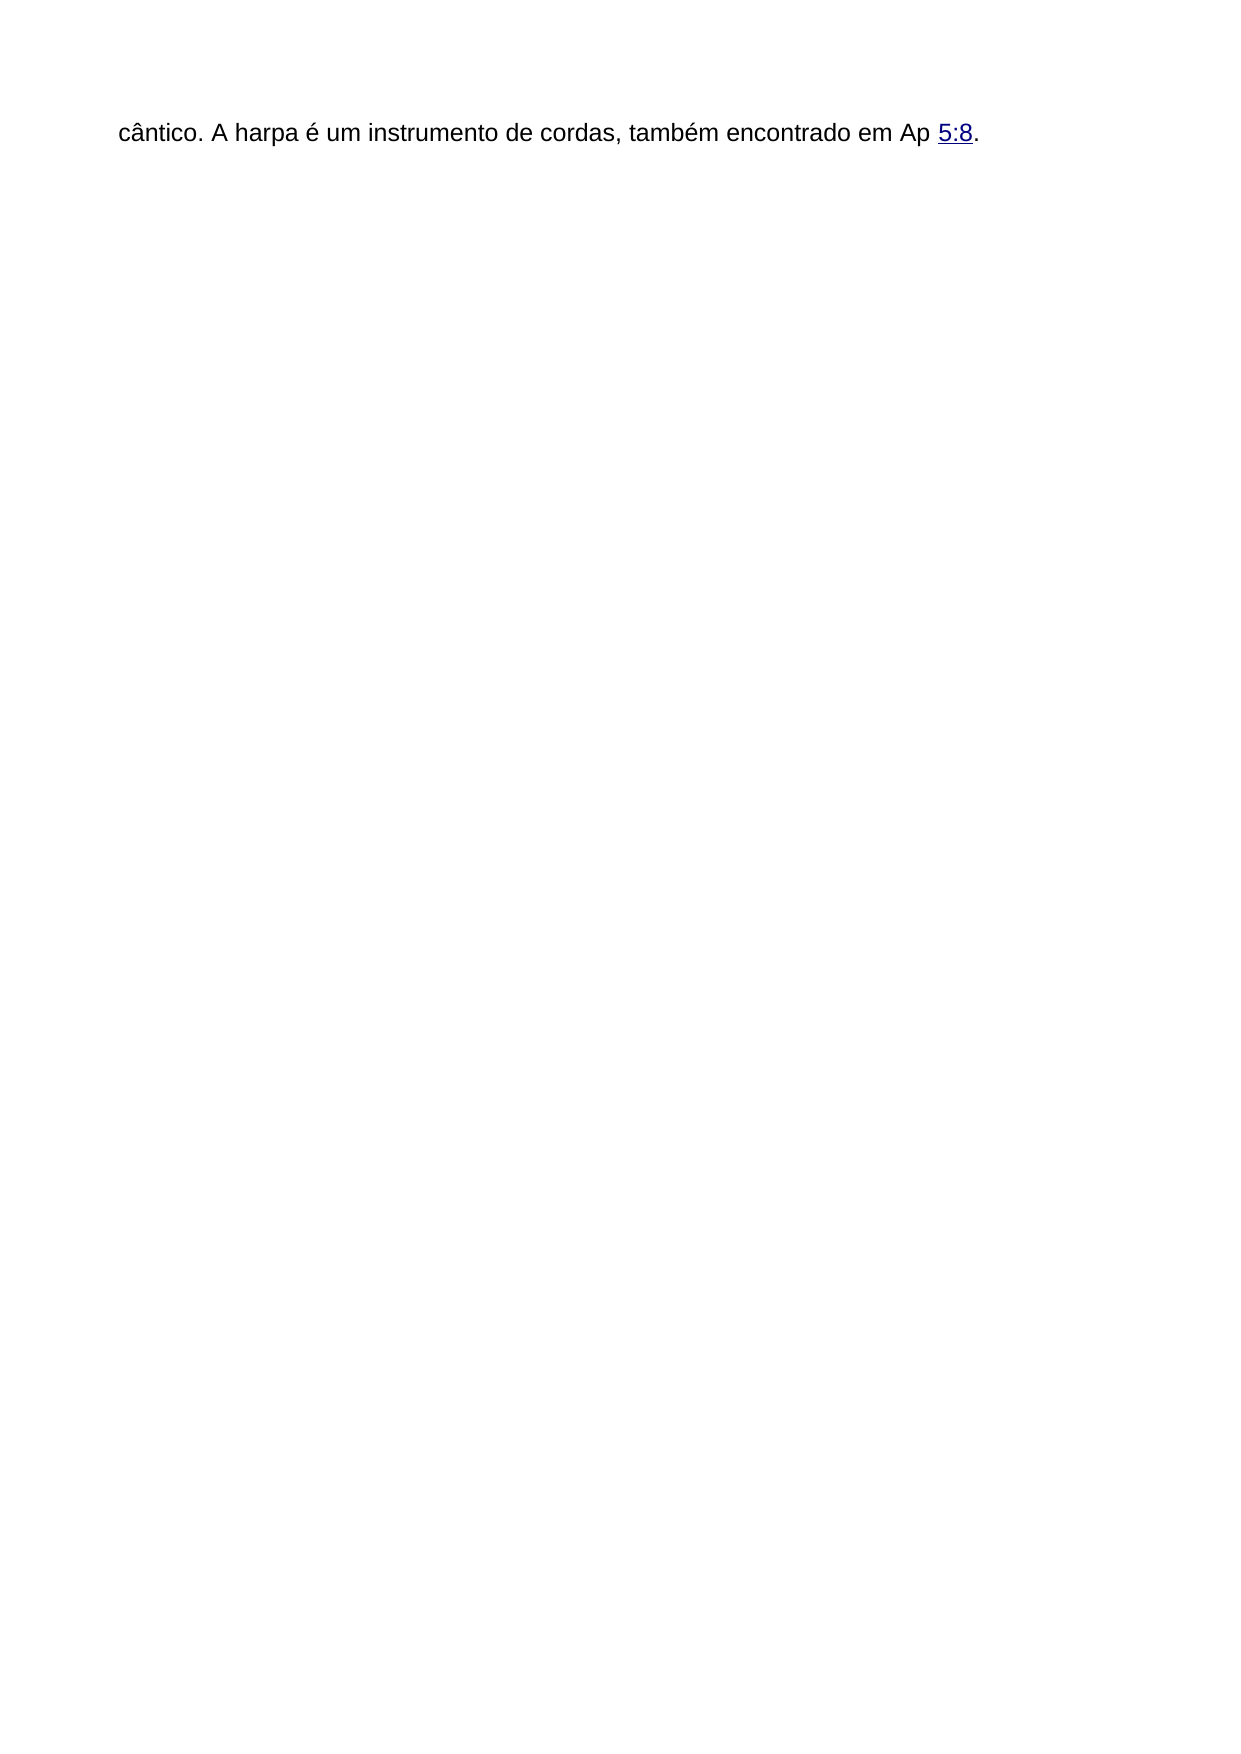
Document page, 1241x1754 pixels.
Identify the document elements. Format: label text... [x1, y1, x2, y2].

text cântico. A harpa é um instrumento de cordas, também encontrado em Ap 5:8. [118, 118, 1122, 147]
